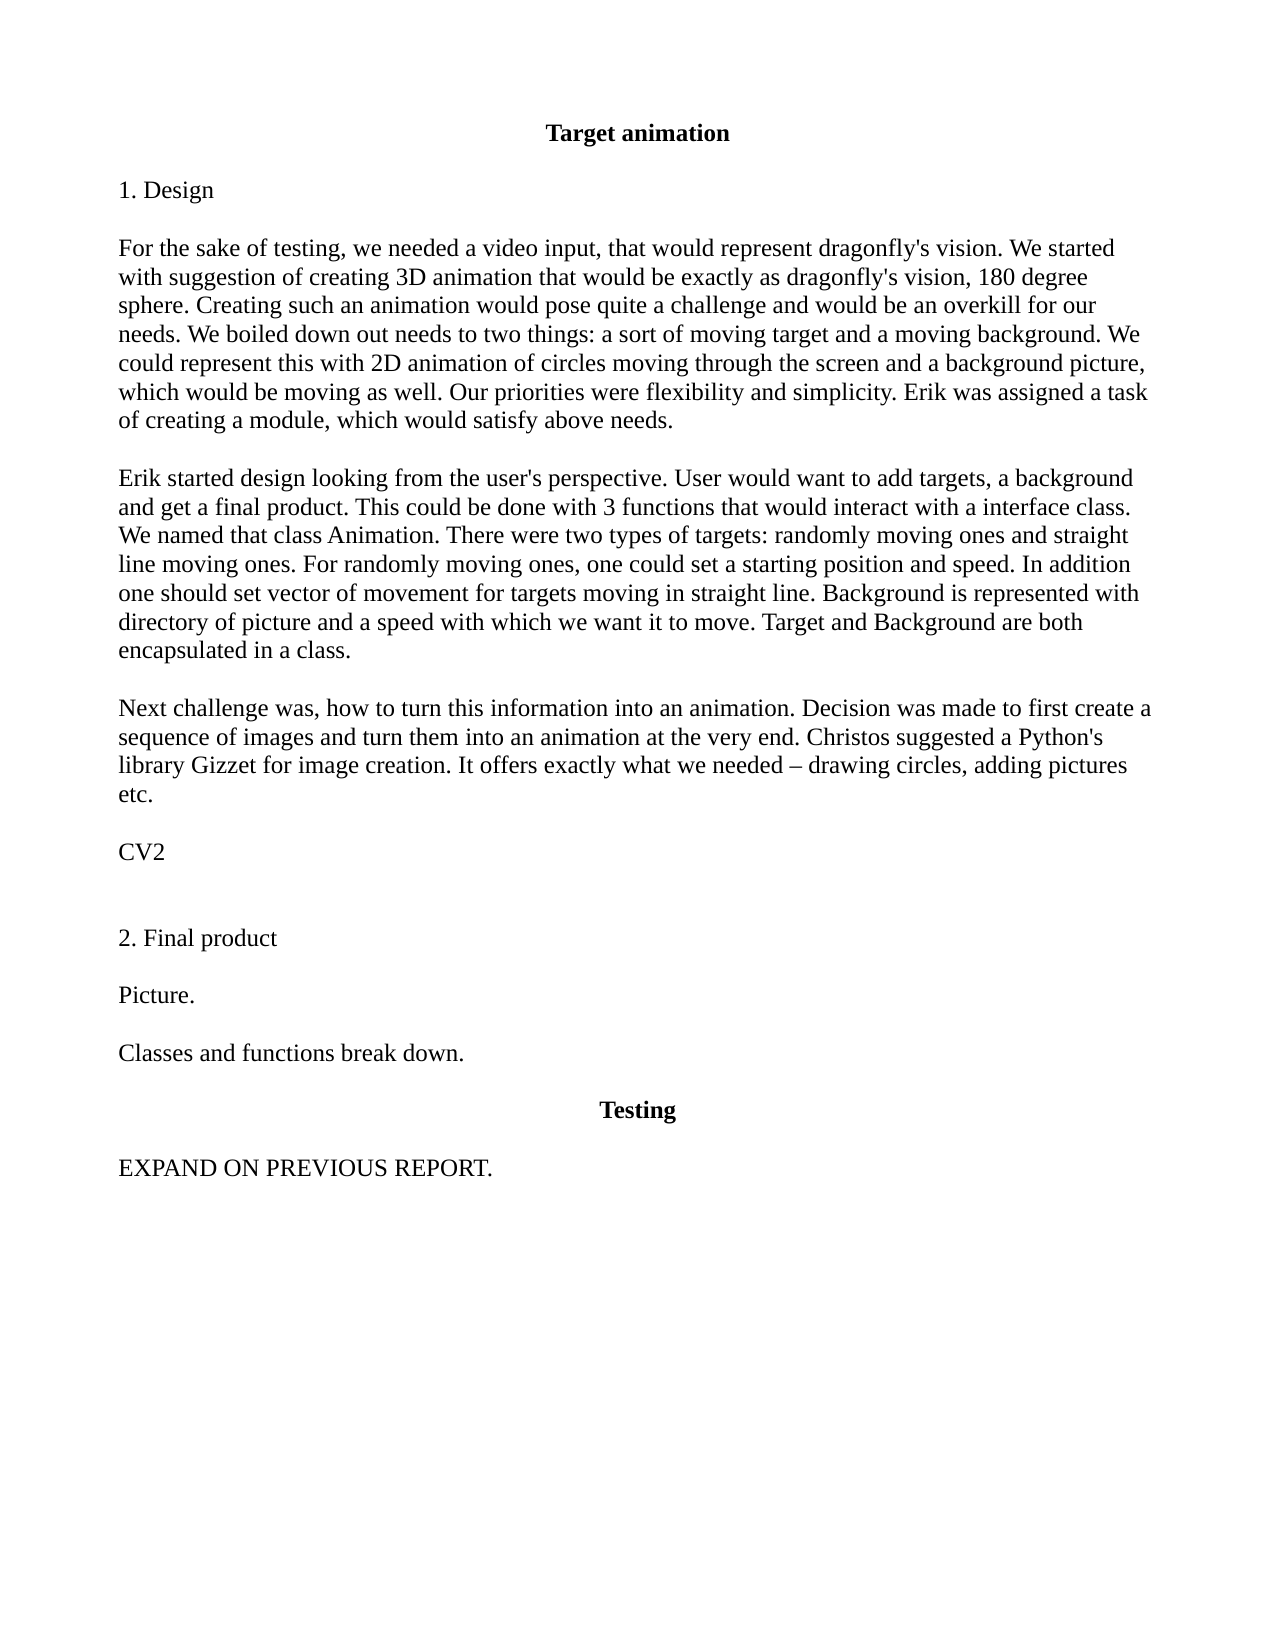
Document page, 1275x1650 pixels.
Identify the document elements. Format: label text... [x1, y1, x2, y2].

text Classes and functions break down. [118, 1038, 1157, 1067]
text Testing [118, 1096, 1157, 1124]
text 1. Design [118, 176, 1157, 204]
text Next challenge was, how to turn this information into an animation. Decision was made to first create a sequence of images and turn them into an animation at the very end. Christos suggested a Python's library Gizzet for image creation. It offers exactly what we needed – drawing circles, adding pictures etc. [118, 693, 1157, 808]
text Picture. [118, 981, 1157, 1009]
text For the sake of testing, we needed a video input, that would represent dragonfly's vision. We started with suggestion of creating 3D animation that would be exactly as dragonfly's vision, 180 degree sphere. Creating such an animation would pose quite a challenge and would be an overkill for our needs. We boiled down out needs to two things: a sort of moving target and a moving background. We could represent this with 2D animation of circles moving through the screen and a background picture, which would be moving as well. Our priorities were flexibility and simplicity. Erik was assigned a task of creating a module, which would satisfy above needs. [118, 233, 1157, 434]
text 2. Final product [118, 923, 1157, 952]
text Erik started design looking from the user's perspective. User would want to add targets, a background and get a final product. This could be done with 3 functions that would interact with a interface class. We named that class Animation. There were two types of targets: randomly moving ones and straight line moving ones. For randomly moving ones, one could set a starting position and speed. In addition one should set vector of movement for targets moving in straight line. Background is represented with directory of picture and a speed with which we want it to move. Target and Background are both encapsulated in a class. [118, 463, 1157, 664]
text EXPAND ON PREVIOUS REPORT. [118, 1153, 1157, 1182]
text CV2 [118, 837, 1157, 866]
text Target animation [118, 118, 1157, 147]
